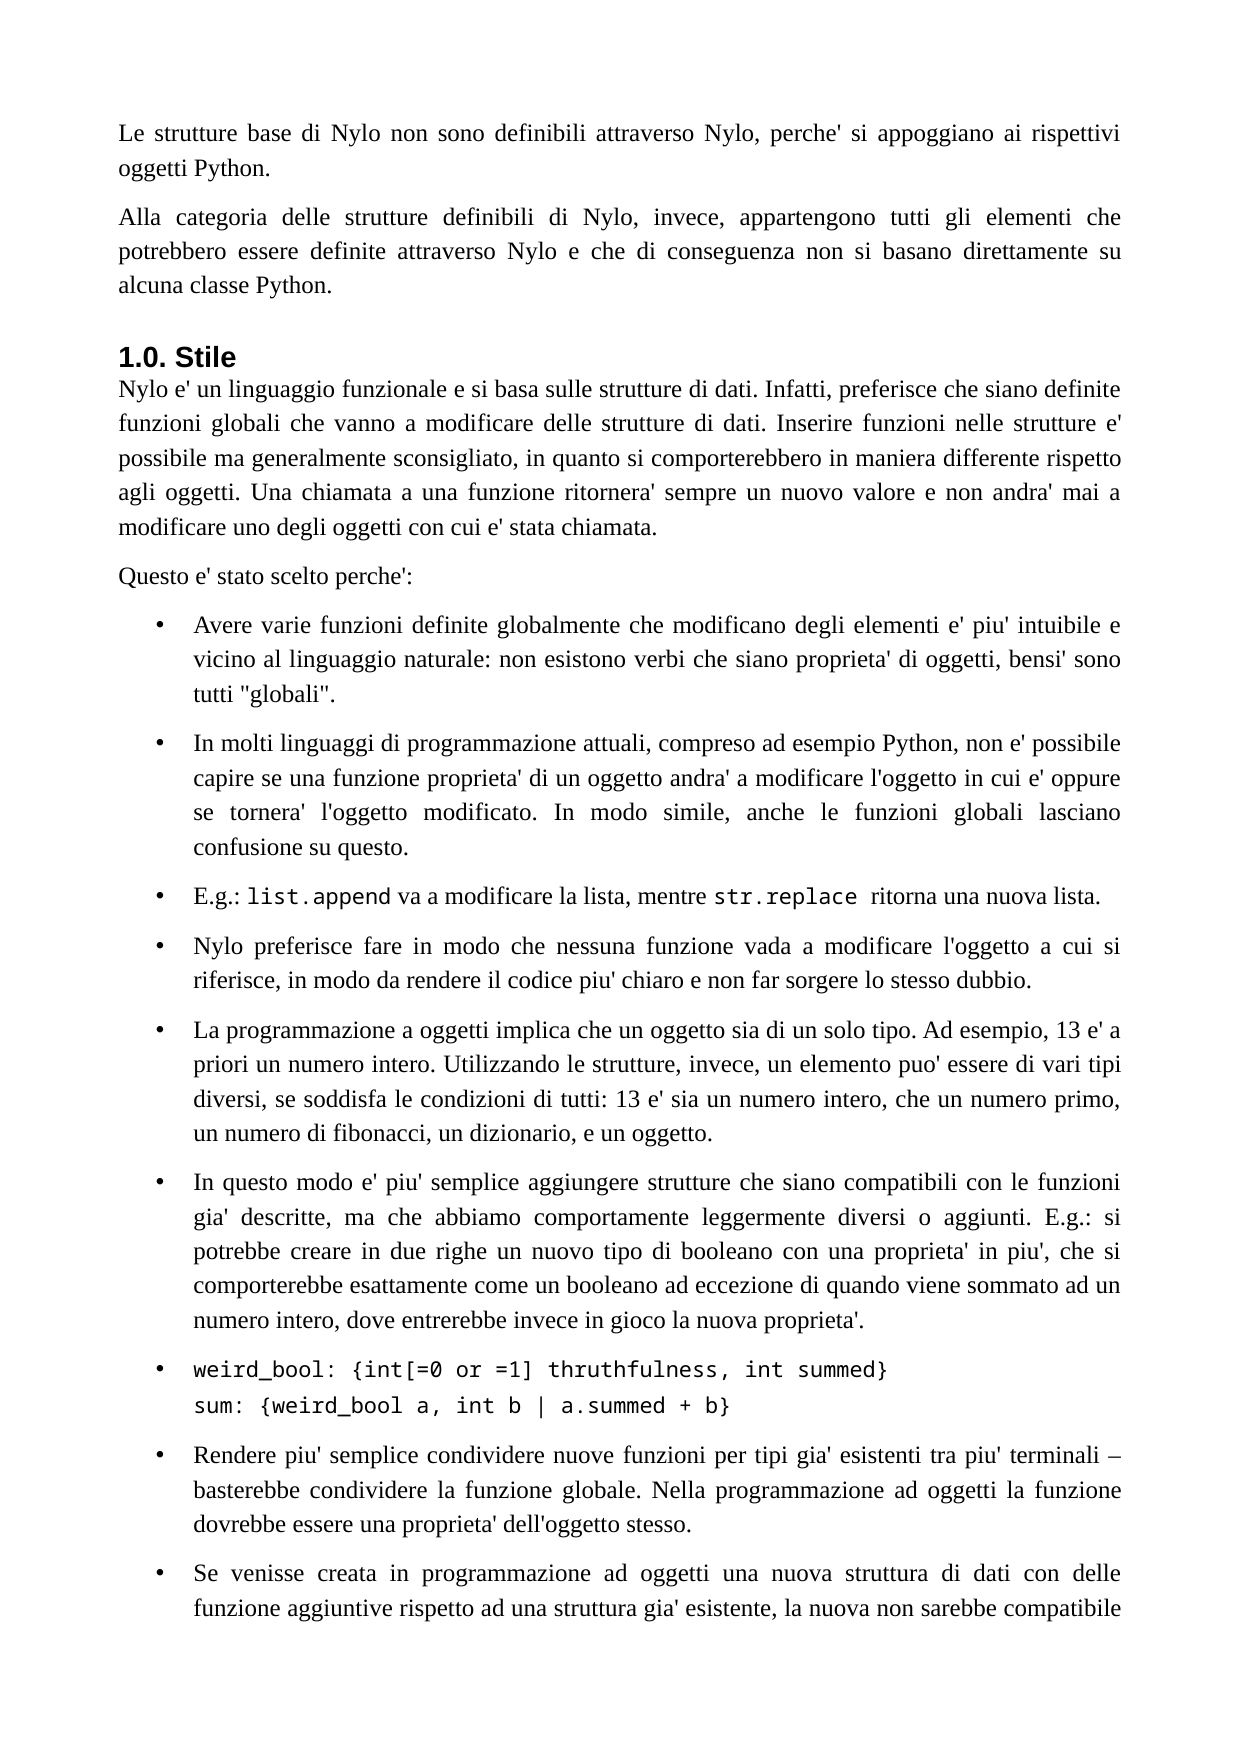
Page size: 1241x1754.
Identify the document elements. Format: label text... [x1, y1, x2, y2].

list E.g.: list.append va a modificare la lista, mentre str.replace ritorna una nuova lista. [156, 881, 1122, 911]
text Alla categoria delle strutture definibili di Nylo, invece, appartengono tutti gli elementi che potrebbero essere definite attraverso Nylo e che di conseguenza non si basano direttamente su alcuna classe Python. [118, 202, 1122, 299]
list Nylo preferisce fare in modo che nessuna funzione vada a modificare l'oggetto a cui si riferisce, in modo da rendere il codice piu' chiaro e non far sorgere lo stesso dubbio. [156, 931, 1122, 994]
list weird_bool: {int[=0 or =1] thruthfulness, int summed} sum: {weird_bool a, int b | a.summed + b} [156, 1354, 1122, 1420]
list Se venisse creata in programmazione ad oggetti una nuova struttura di dati con delle funzione aggiuntive rispetto ad una struttura gia' esistente, la nuova non sarebbe compatibile [156, 1558, 1122, 1621]
list In questo modo e' piu' semplice aggiungere strutture che siano compatibili con le funzioni gia' descritte, ma che abbiamo comportamente leggermente diversi o aggiunti. E.g.: si potrebbe creare in due righe un nuovo tipo di booleano con una proprieta' in piu', che si comporterebbe esattamente come un booleano ad eccezione di quando viene sommato ad un numero intero, dove entrerebbe invece in gioco la nuova proprieta'. [156, 1167, 1122, 1334]
list Avere varie funzioni definite globalmente che modificano degli elementi e' piu' intuibile e vicino al linguaggio naturale: non esistono verbi che siano proprieta' di oggetti, bensi' sono tutti "globali". [156, 610, 1122, 708]
text Le strutture base di Nylo non sono definibili attraverso Nylo, perche' si appoggiano ai rispettivi oggetti Python. [118, 118, 1122, 181]
list In molti linguaggi di programmazione attuali, compreso ad esempio Python, non e' possibile capire se una funzione proprieta' di un oggetto andra' a modificare l'oggetto in cui e' oppure se tornera' l'oggetto modificato. In modo simile, anche le funzioni globali lasciano confusione su questo. [156, 728, 1122, 860]
list La programmazione a oggetti implica che un oggetto sia di un solo tipo. Ad esempio, 13 e' a priori un numero intero. Utilizzando le strutture, invece, un elemento puo' essere di vari tipi diversi, se soddisfa le condizioni di tutti: 13 e' sia un numero intero, che un numero primo, un numero di fibonacci, un dizionario, e un oggetto. [156, 1015, 1122, 1147]
subtitle 1.0. Stile [118, 341, 1122, 374]
text Questo e' stato scelto perche': [118, 561, 1122, 590]
text Nylo e' un linguaggio funzionale e si basa sulle strutture di dati. Infatti, preferisce che siano definite funzioni globali che vanno a modificare delle strutture di dati. Inserire funzioni nelle strutture e' possibile ma generalmente sconsigliato, in quanto si comporterebbero in maniera differente rispetto agli oggetti. Una chiamata a una funzione ritornera' sempre un nuovo valore e non andra' mai a modificare uno degli oggetti con cui e' stata chiamata. [118, 374, 1122, 541]
list Rendere piu' semplice condividere nuove funzioni per tipi gia' esistenti tra piu' terminali – basterebbe condividere la funzione globale. Nella programmazione ad oggetti la funzione dovrebbe essere una proprieta' dell'oggetto stesso. [156, 1440, 1122, 1538]
